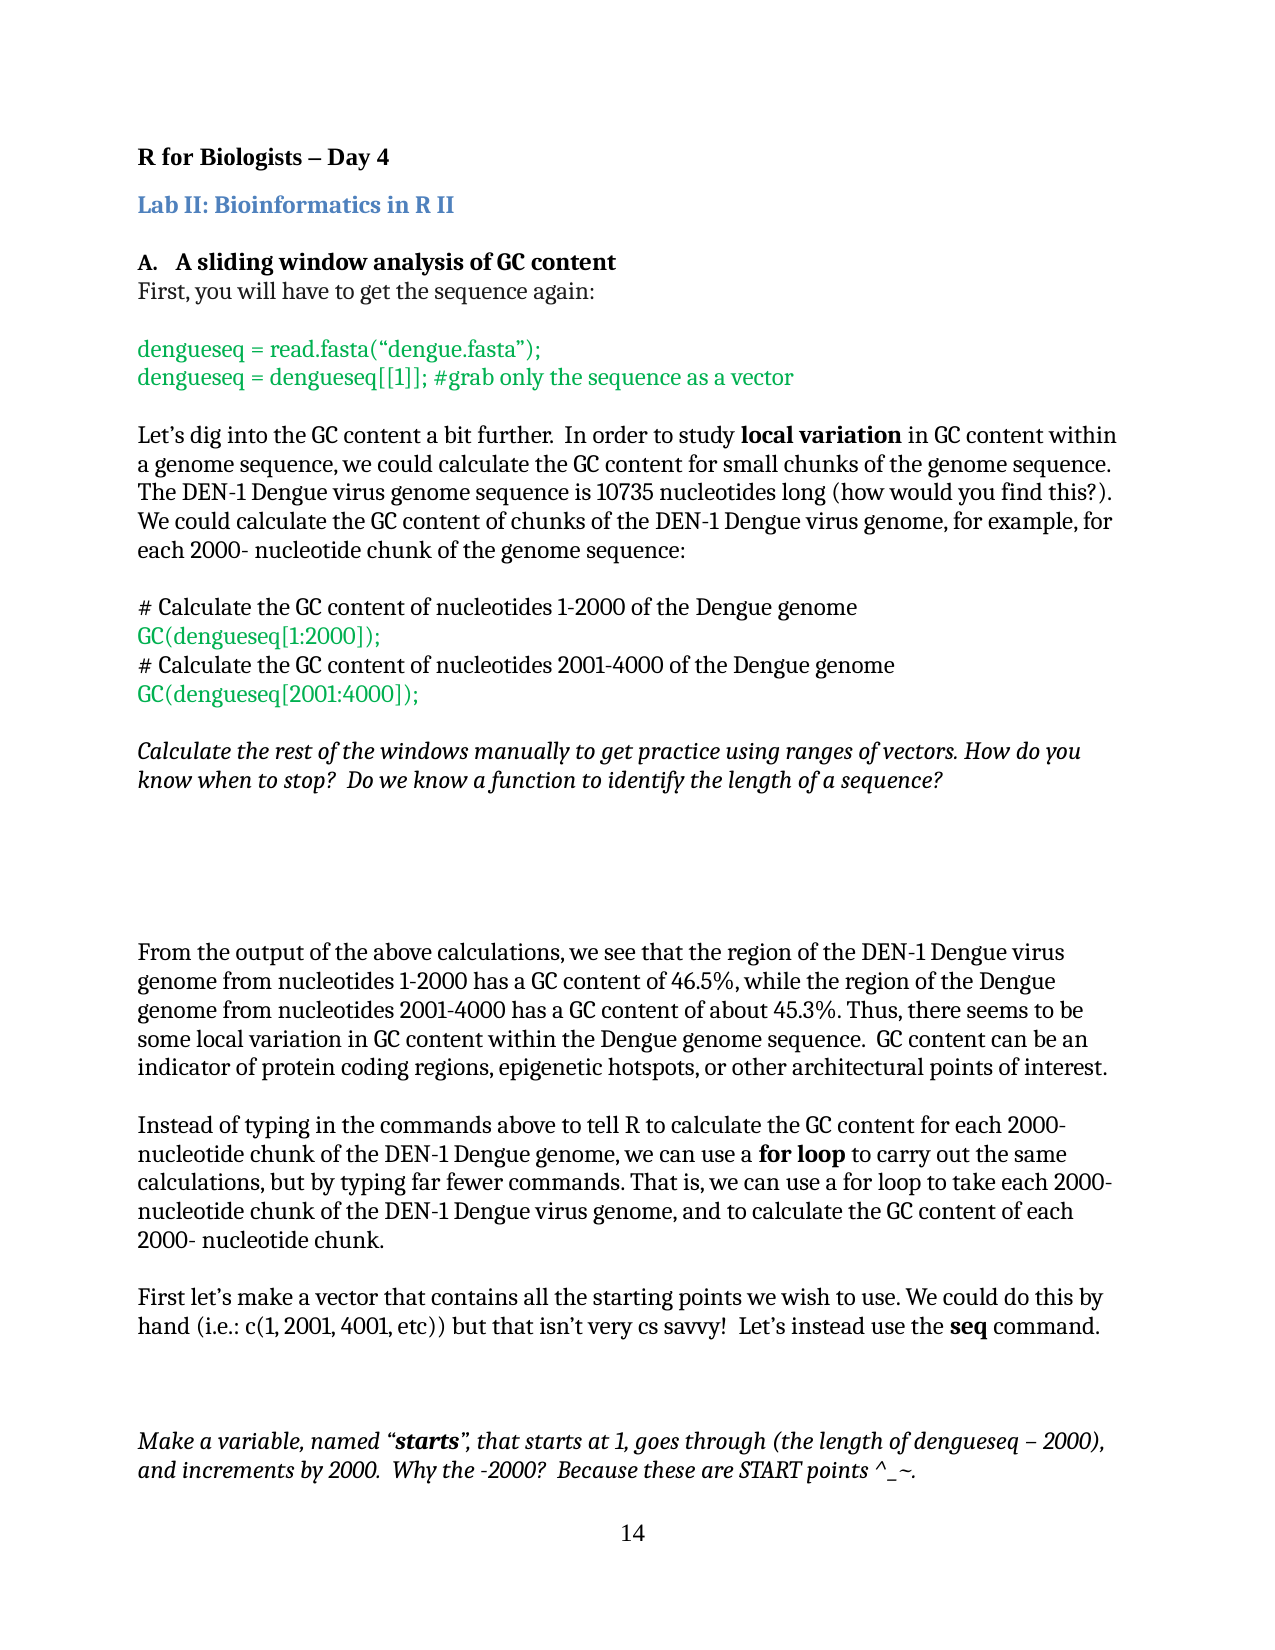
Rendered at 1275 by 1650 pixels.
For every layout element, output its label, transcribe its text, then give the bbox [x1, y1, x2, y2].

text First, you will have to get the sequence again: [137, 277, 1127, 306]
text # Calculate the GC content of nucleotides 2001-4000 of the Dengue genome [137, 651, 1127, 679]
text First let’s make a vector that contains all the starting points we wish to use. We could do this by hand (i.e.: c(1, 2001, 4001, etc)) but that isn’t very cs savvy! Let’s instead use the seq command. [137, 1283, 1127, 1341]
text From the output of the above calculations, we see that the region of the DEN-1 Dengue virus genome from nucleotides 1-2000 has a GC content of 46.5%, while the region of the Dengue genome from nucleotides 2001-4000 has a GC content of about 45.3%. Thus, there seems to be some local variation in GC content within the Dengue genome sequence. GC content can be an indicator of protein coding regions, epigenetic hotspots, or other architectural points of interest. [137, 938, 1127, 1082]
text Instead of typing in the commands above to tell R to calculate the GC content for each 2000- nucleotide chunk of the DEN-1 Dengue genome, we can use a for loop to carry out the same calculations, but by typing far fewer commands. That is, we can use a for loop to take each 2000- nucleotide chunk of the DEN-1 Dengue virus genome, and to calculate the GC content of each 2000- nucleotide chunk. [137, 1111, 1127, 1254]
text Make a variable, named “starts”, that starts at 1, goes through (the length of dengueseq – 2000), and increments by 2000. Why the -2000? Because these are START points ^_~. [137, 1427, 1127, 1484]
text # Calculate the GC content of nucleotides 1-2000 of the Dengue genome [137, 593, 1127, 622]
list A sliding window analysis of GC content [137, 248, 1131, 277]
text Calculate the rest of the windows manually to get practice using ranges of vectors. How do you know when to stop? Do we know a function to identify the length of a sequence? [137, 737, 1127, 794]
text dengueseq = dengueseq[[1]]; #grab only the sequence as a vector [137, 363, 1127, 392]
text GC(dengueseq[2001:4000]); [137, 679, 1127, 708]
subtitle Lab II: Bioinformatics in R II [137, 191, 1127, 219]
text dengueseq = read.fasta(“dengue.fasta”); [137, 334, 1127, 363]
text Let’s dig into the GC content a bit further. In order to study local variation in GC content within a genome sequence, we could calculate the GC content for small chunks of the genome sequence. The DEN-1 Dengue virus genome sequence is 10735 nucleotides long (how would you find this?). We could calculate the GC content of chunks of the DEN-1 Dengue virus genome, for example, for each 2000- nucleotide chunk of the genome sequence: [137, 421, 1127, 564]
text R for Biologists – Day 4 [137, 142, 1131, 170]
text GC(dengueseq[1:2000]); [137, 622, 1127, 651]
